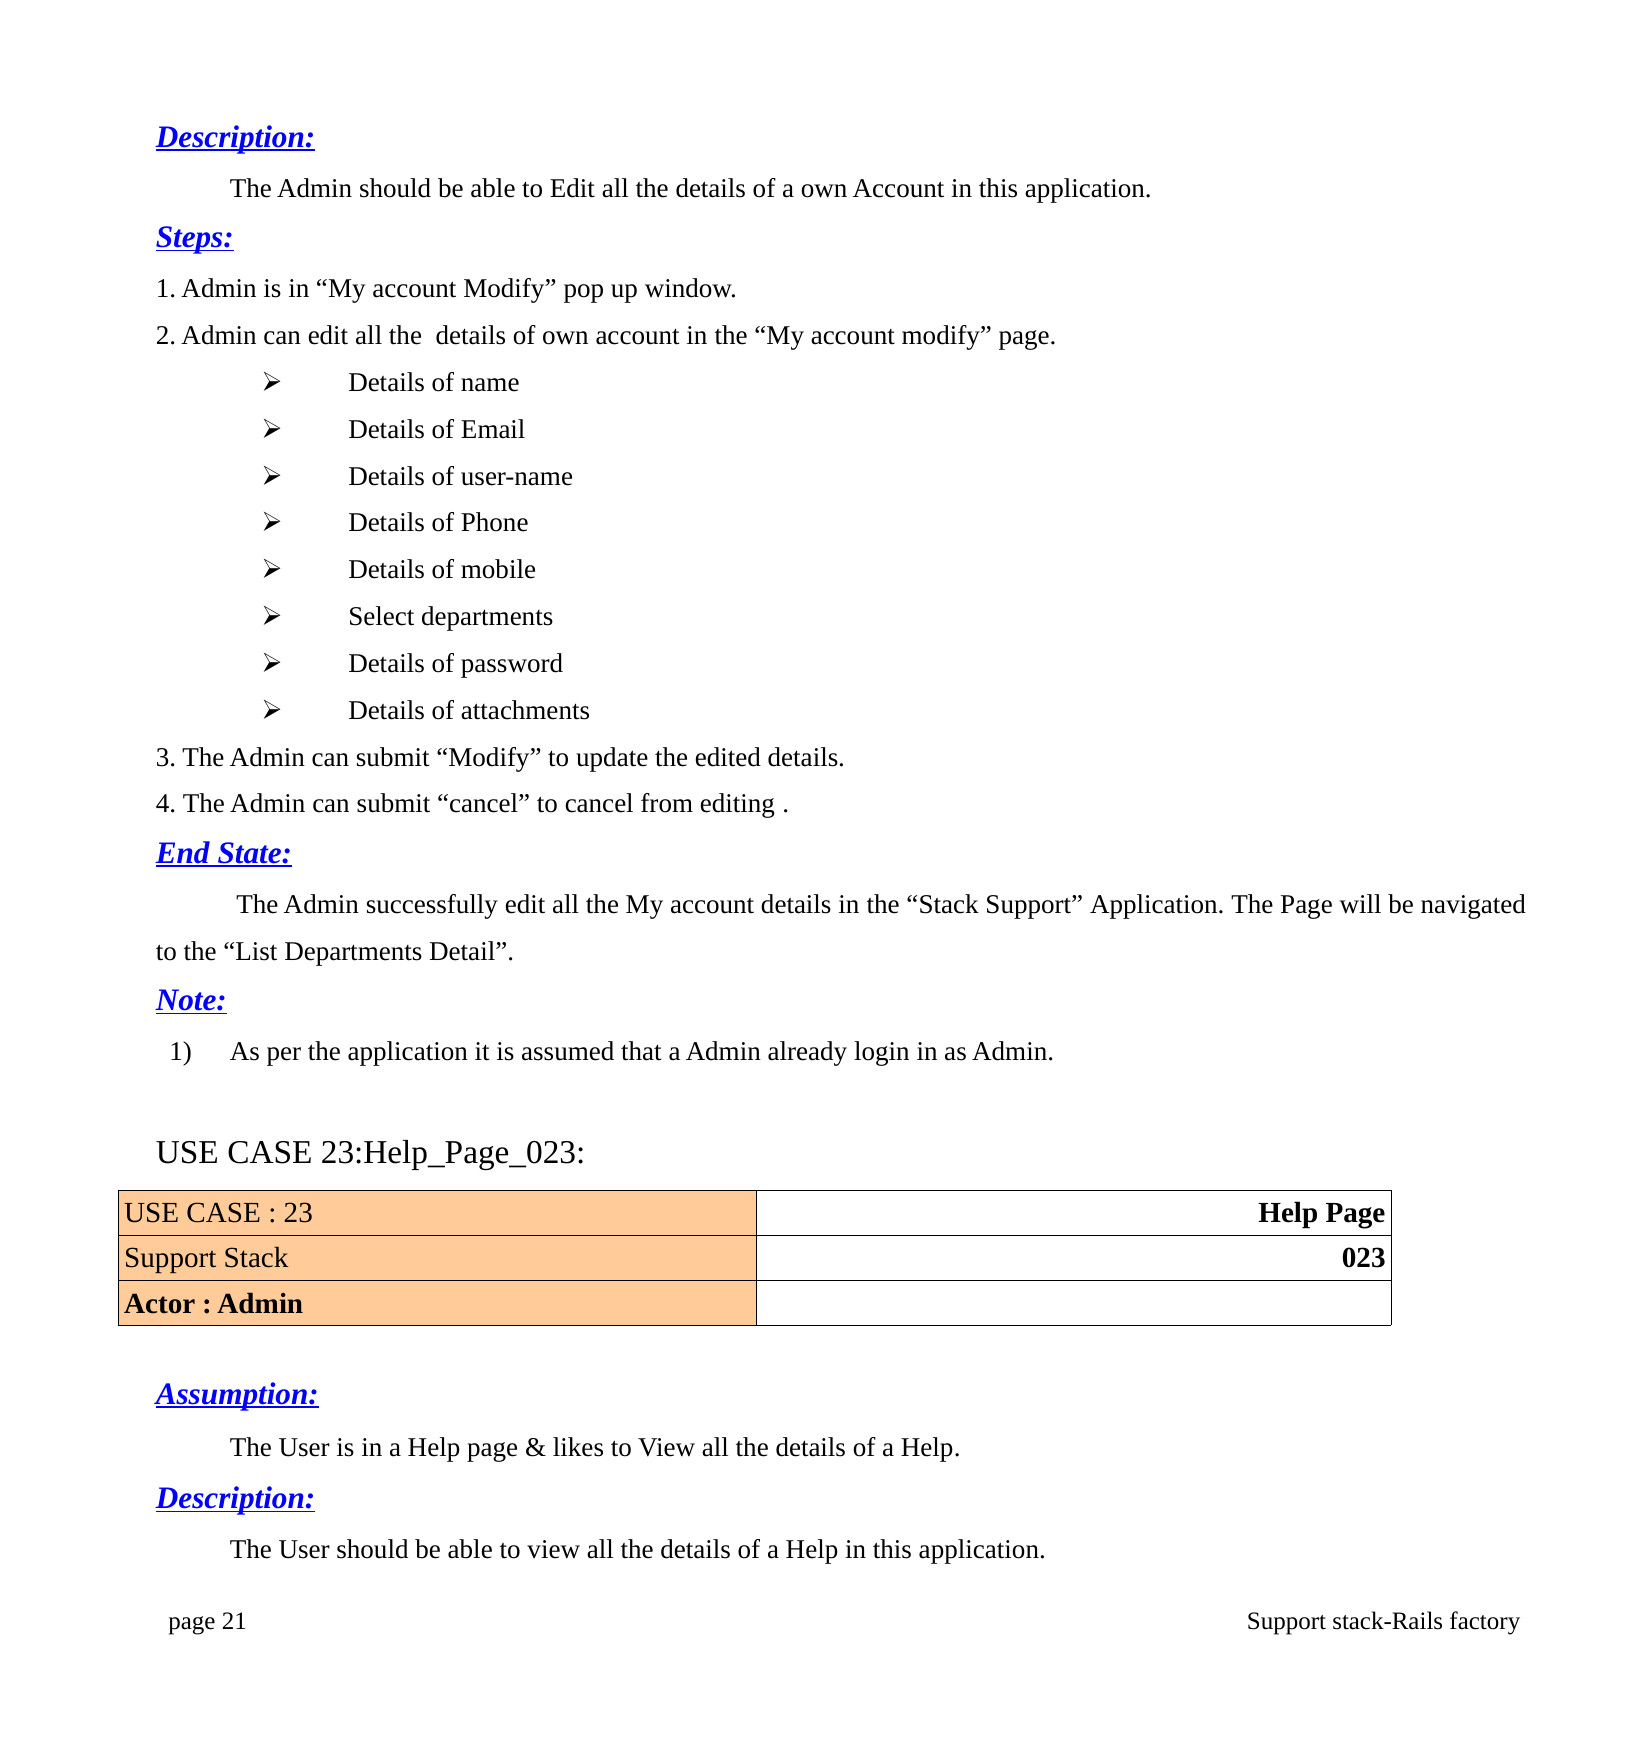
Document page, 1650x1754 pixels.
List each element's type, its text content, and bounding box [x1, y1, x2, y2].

table_cell [757, 1281, 1391, 1325]
list Details of Phone [200, 506, 1532, 538]
list 1. Admin is in “My account Modify” pop up window. [118, 272, 1532, 304]
table_cell Actor : Admin [119, 1281, 756, 1325]
list Description: [118, 1479, 1532, 1516]
list Select departments [200, 600, 1532, 631]
list Assumption: [118, 1375, 1532, 1411]
list Note: [118, 981, 1532, 1017]
list Details of user-name [200, 459, 1532, 491]
list 1) As per the application it is assumed that a Admin already login in as Admin. [118, 1035, 1532, 1066]
list The Admin should be able to Edit all the details of a own Account in this application. [118, 172, 1532, 203]
list Details of Email [200, 413, 1532, 444]
list Details of password [200, 647, 1532, 678]
list USE CASE 23:Help_Page_023: [118, 1132, 1532, 1171]
list The User should be able to view all the details of a Help in this application. [118, 1533, 1532, 1564]
list Details of attachments [200, 694, 1532, 725]
list Steps: [118, 219, 1532, 254]
table_header USE CASE : 23 [119, 1191, 756, 1235]
list The User is in a Help page & likes to View all the details of a Help. [118, 1429, 1532, 1463]
table_header Help Page [757, 1191, 1391, 1235]
list 3. The Admin can submit “Modify” to update the edited details. [118, 741, 1532, 772]
list Details of mobile [200, 553, 1532, 584]
table_cell 023 [757, 1236, 1391, 1280]
table_cell Support Stack [119, 1236, 756, 1280]
list The Admin successfully edit all the My account details in the “Stack Support” Application. The Page will be navigated to the “List Departments Detail”. [118, 888, 1532, 966]
list Description: [118, 118, 1532, 154]
list Details of name [200, 366, 1532, 397]
list 4. The Admin can submit “cancel” to cancel from editing . [118, 787, 1532, 819]
list End State: [118, 834, 1532, 870]
list 2. Admin can edit all the details of own account in the “My account modify” page. [118, 319, 1532, 350]
